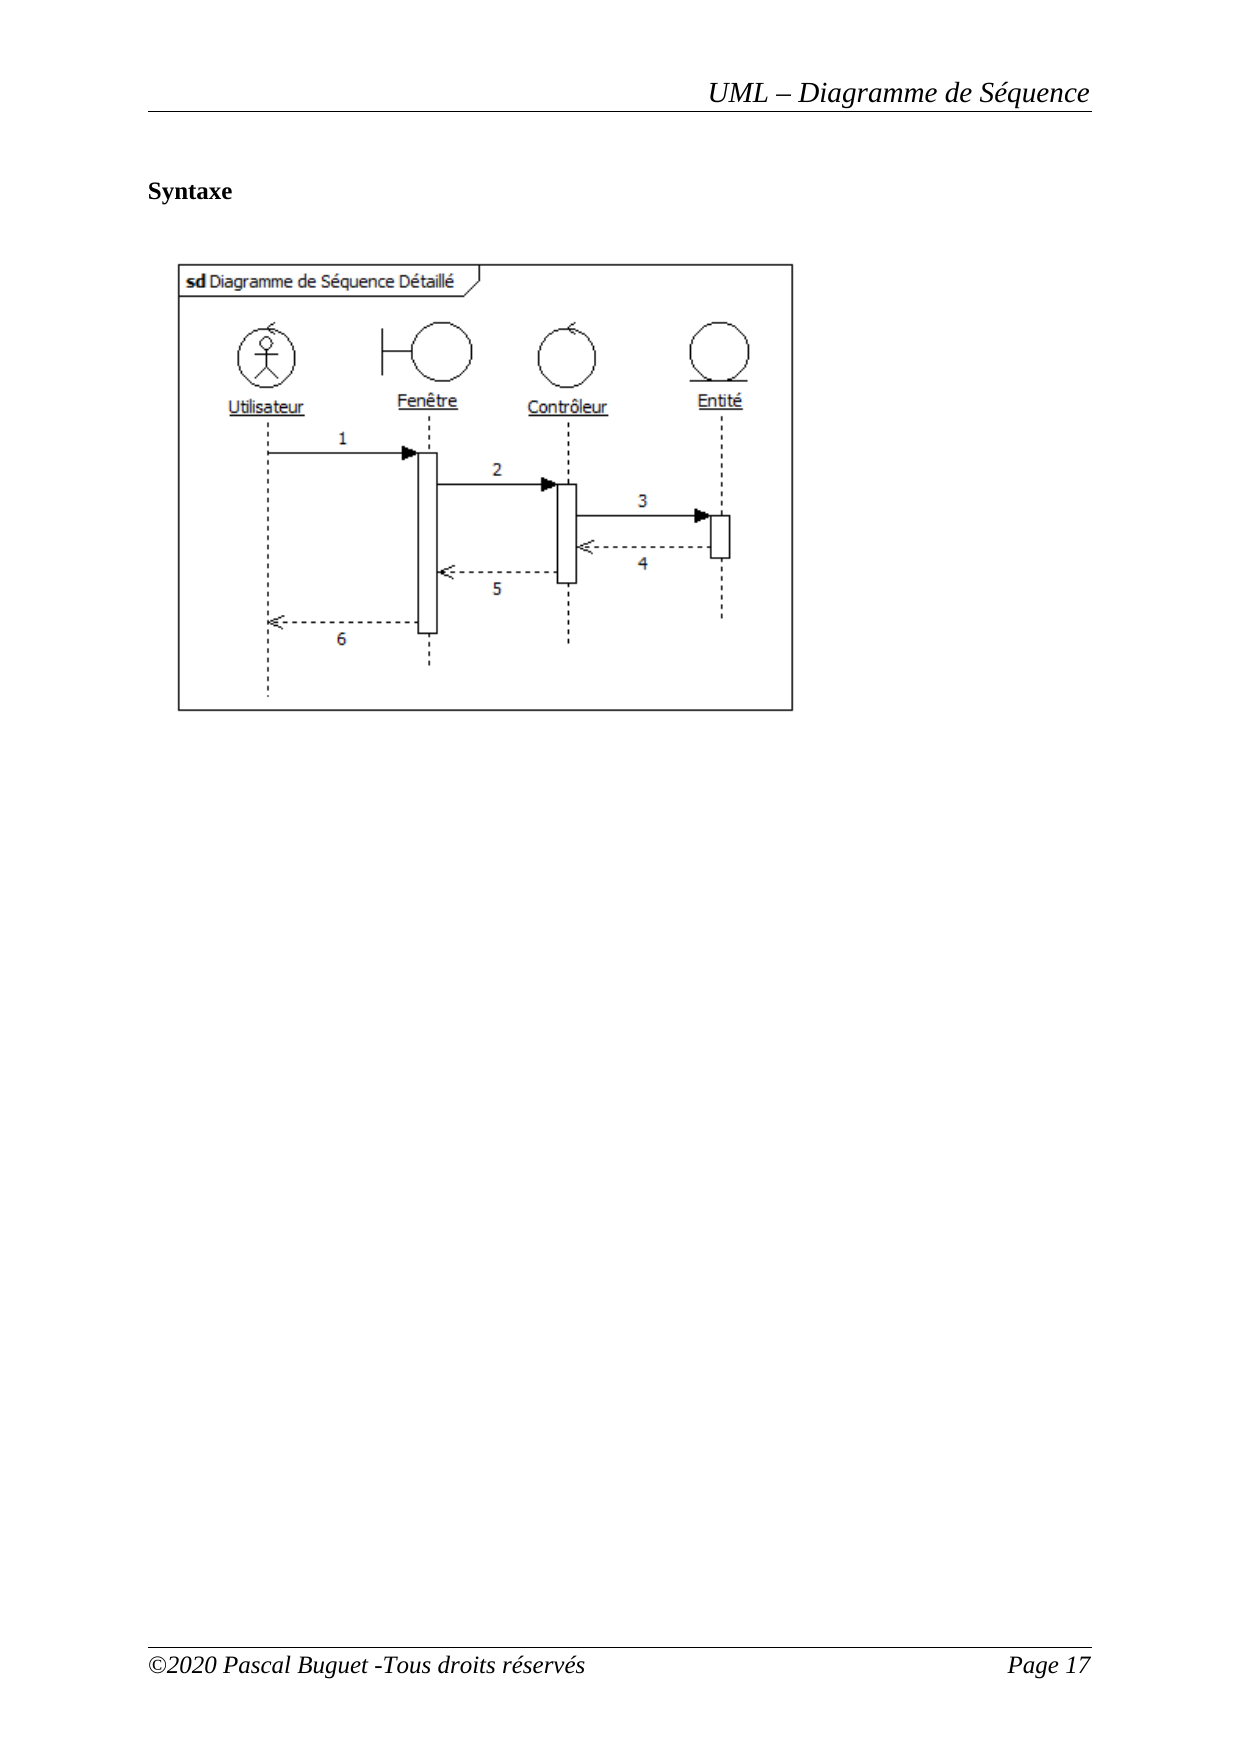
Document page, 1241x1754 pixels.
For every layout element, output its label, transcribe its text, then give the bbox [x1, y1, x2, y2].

picture [147, 233, 823, 741]
text Syntaxe [148, 176, 1092, 205]
